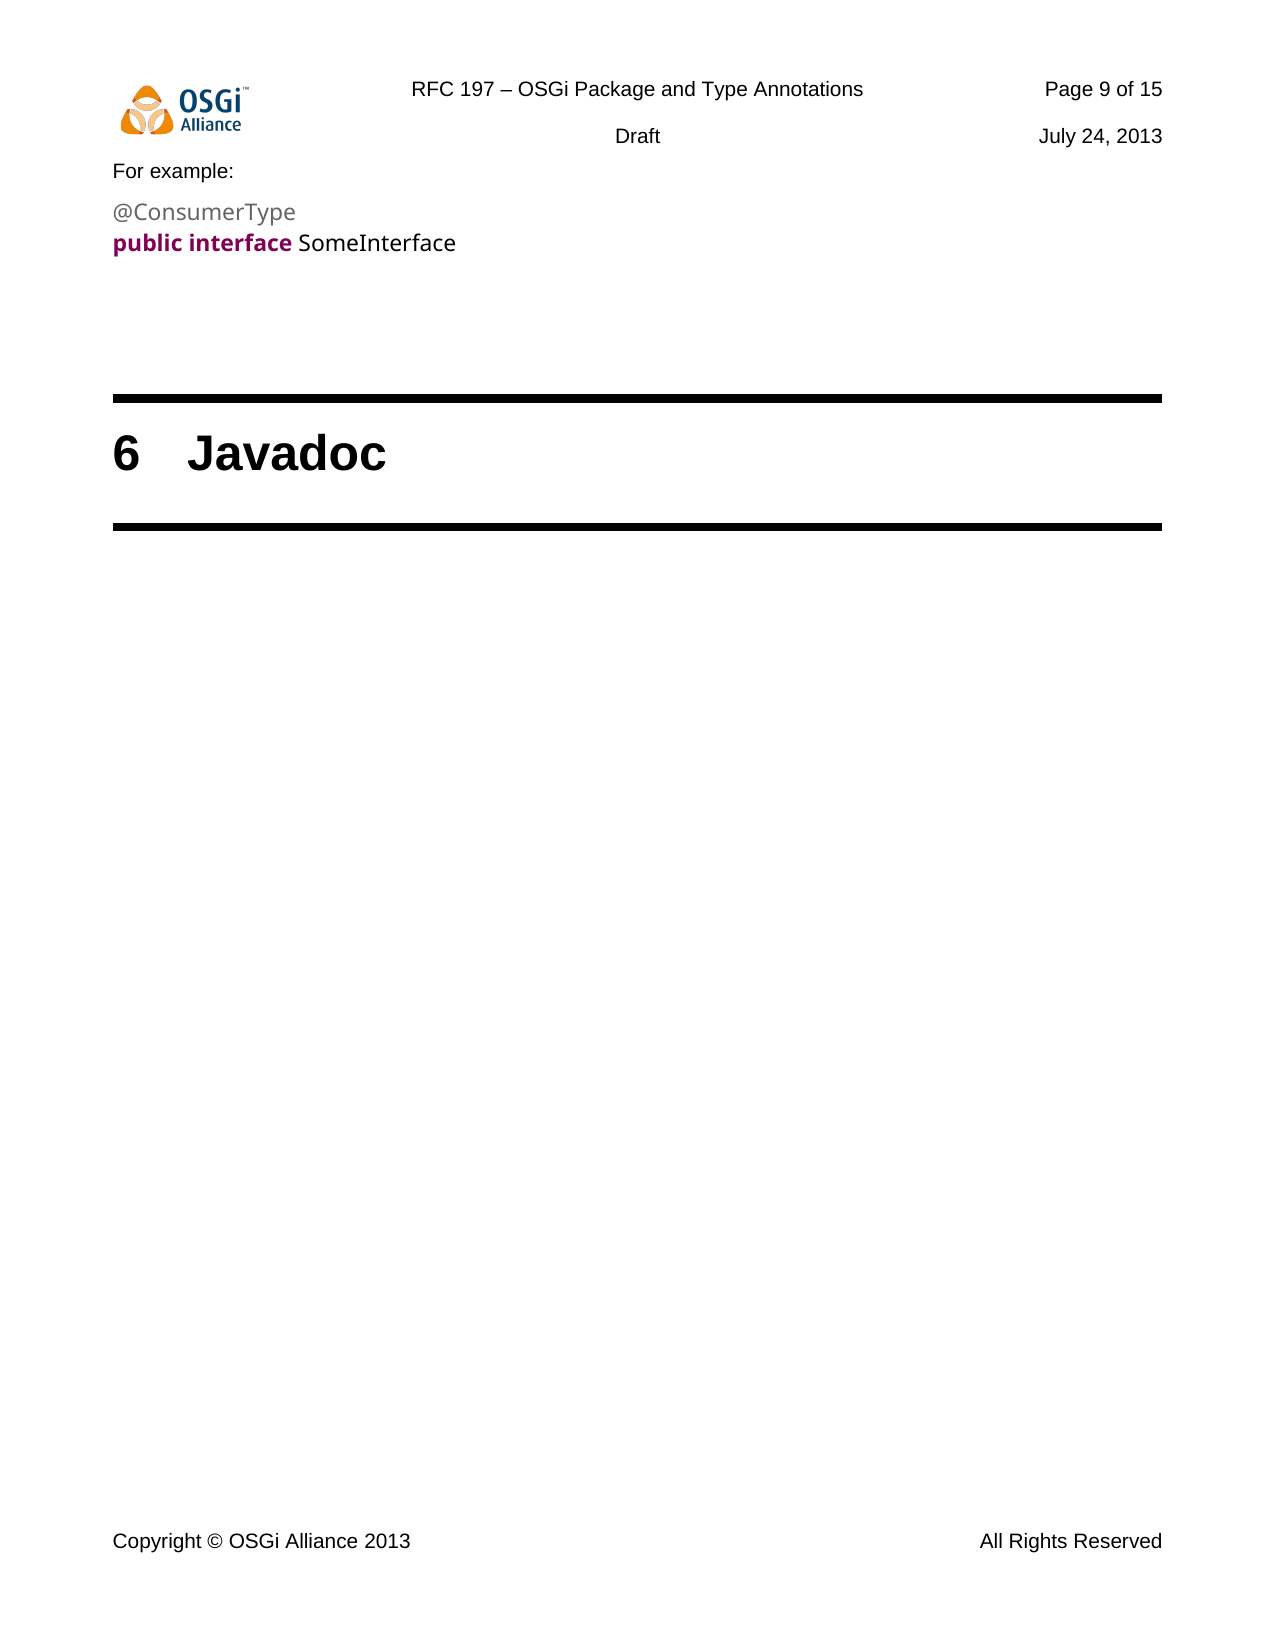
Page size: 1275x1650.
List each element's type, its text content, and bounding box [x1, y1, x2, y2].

text @ConsumerType [112, 195, 1162, 227]
subtitle Javadoc [112, 395, 1162, 531]
picture [113, 78, 257, 142]
text For example: [112, 159, 1162, 183]
text public interface SomeInterface [112, 227, 1162, 258]
